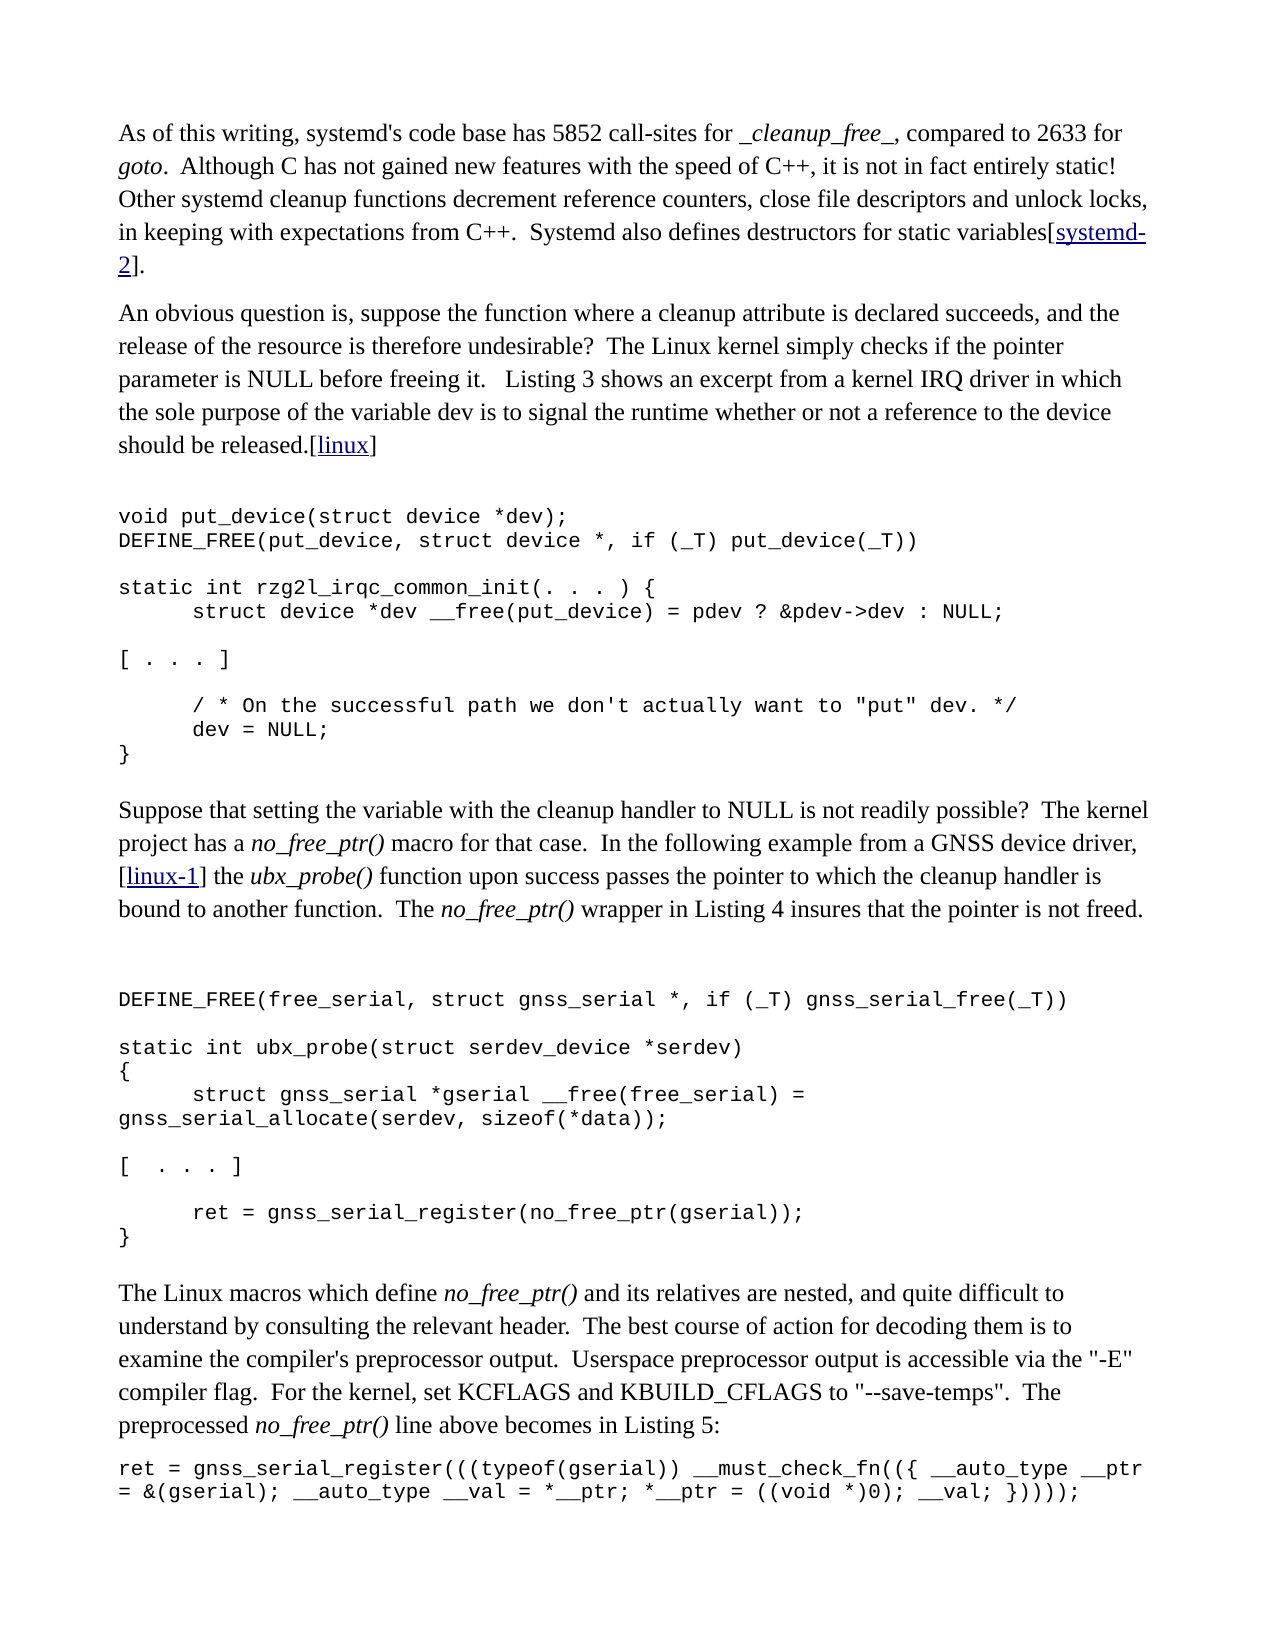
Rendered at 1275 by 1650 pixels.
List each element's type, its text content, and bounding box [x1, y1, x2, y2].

text DEFINE_FREE(free_serial, struct gnss_serial *, if (_T) gnss_serial_free(_T)) [118, 989, 1157, 1013]
text void put_device(struct device *dev); [118, 506, 1157, 530]
text [ . . . ] [118, 648, 1157, 672]
text [ . . . ] [118, 1155, 1157, 1178]
text struct device *dev __free(put_device) = pdev ? &pdev->dev : NULL; [118, 601, 1157, 624]
text The Linux macros which define no_free_ptr() and its relatives are nested, and quite difficult to understand by consulting the relevant header. The best course of action for decoding them is to examine the compiler's preprocessor output. Userspace preprocessor output is accessible via the "-E" compiler flag. For the kernel, set KCFLAGS and KBUILD_CFLAGS to "--save-temps". The preprocessed no_free_ptr() line above becomes in Listing 5: [118, 1278, 1157, 1439]
text As of this writing, systemd's code base has 5852 call-sites for _cleanup_free_, compared to 2633 for goto. Although C has not gained new features with the speed of C++, it is not in fact entirely static! Other systemd cleanup functions decrement reference counters, close file descriptors and unlock locks, in keeping with expectations from C++. Systemd also defines destructors for static variables[systemd-2]. [118, 118, 1157, 279]
text ret = gnss_serial_register(no_free_ptr(gserial)); [118, 1202, 1157, 1226]
text } [118, 1226, 1157, 1249]
text dev = NULL; [118, 719, 1157, 743]
text ret = gnss_serial_register(((typeof(gserial)) __must_check_fn(({ __auto_type __ptr = &(gserial); __auto_type __val = *__ptr; *__ptr = ((void *)0); __val; })))); [118, 1458, 1157, 1505]
text Suppose that setting the variable with the cleanup handler to NULL is not readily possible? The kernel project has a no_free_ptr() macro for that case. In the following example from a GNSS device driver,[linux-1] the ubx_probe() function upon success passes the pointer to which the cleanup handler is bound to another function. The no_free_ptr() wrapper in Listing 4 insures that the pointer is not freed. [118, 795, 1157, 923]
text / * On the successful path we don't actually want to "put" dev. */ [118, 695, 1157, 719]
text DEFINE_FREE(put_device, struct device *, if (_T) put_device(_T)) [118, 530, 1157, 553]
text An obvious question is, suppose the function where a cleanup attribute is declared succeeds, and the release of the resource is therefore undesirable? The Linux kernel simply checks if the pointer parameter is NULL before freeing it. Listing 3 shows an excerpt from a kernel IRQ driver in which the sole purpose of the variable dev is to signal the runtime whether or not a reference to the device should be released.[linux] [118, 298, 1157, 459]
text static int rzg2l_irqc_common_init(. . . ) { [118, 577, 1157, 601]
text static int ubx_probe(struct serdev_device *serdev) [118, 1037, 1157, 1060]
text } [118, 743, 1157, 766]
text { [118, 1060, 1157, 1084]
text struct gnss_serial *gserial __free(free_serial) = gnss_serial_allocate(serdev, sizeof(*data)); [118, 1084, 1157, 1131]
